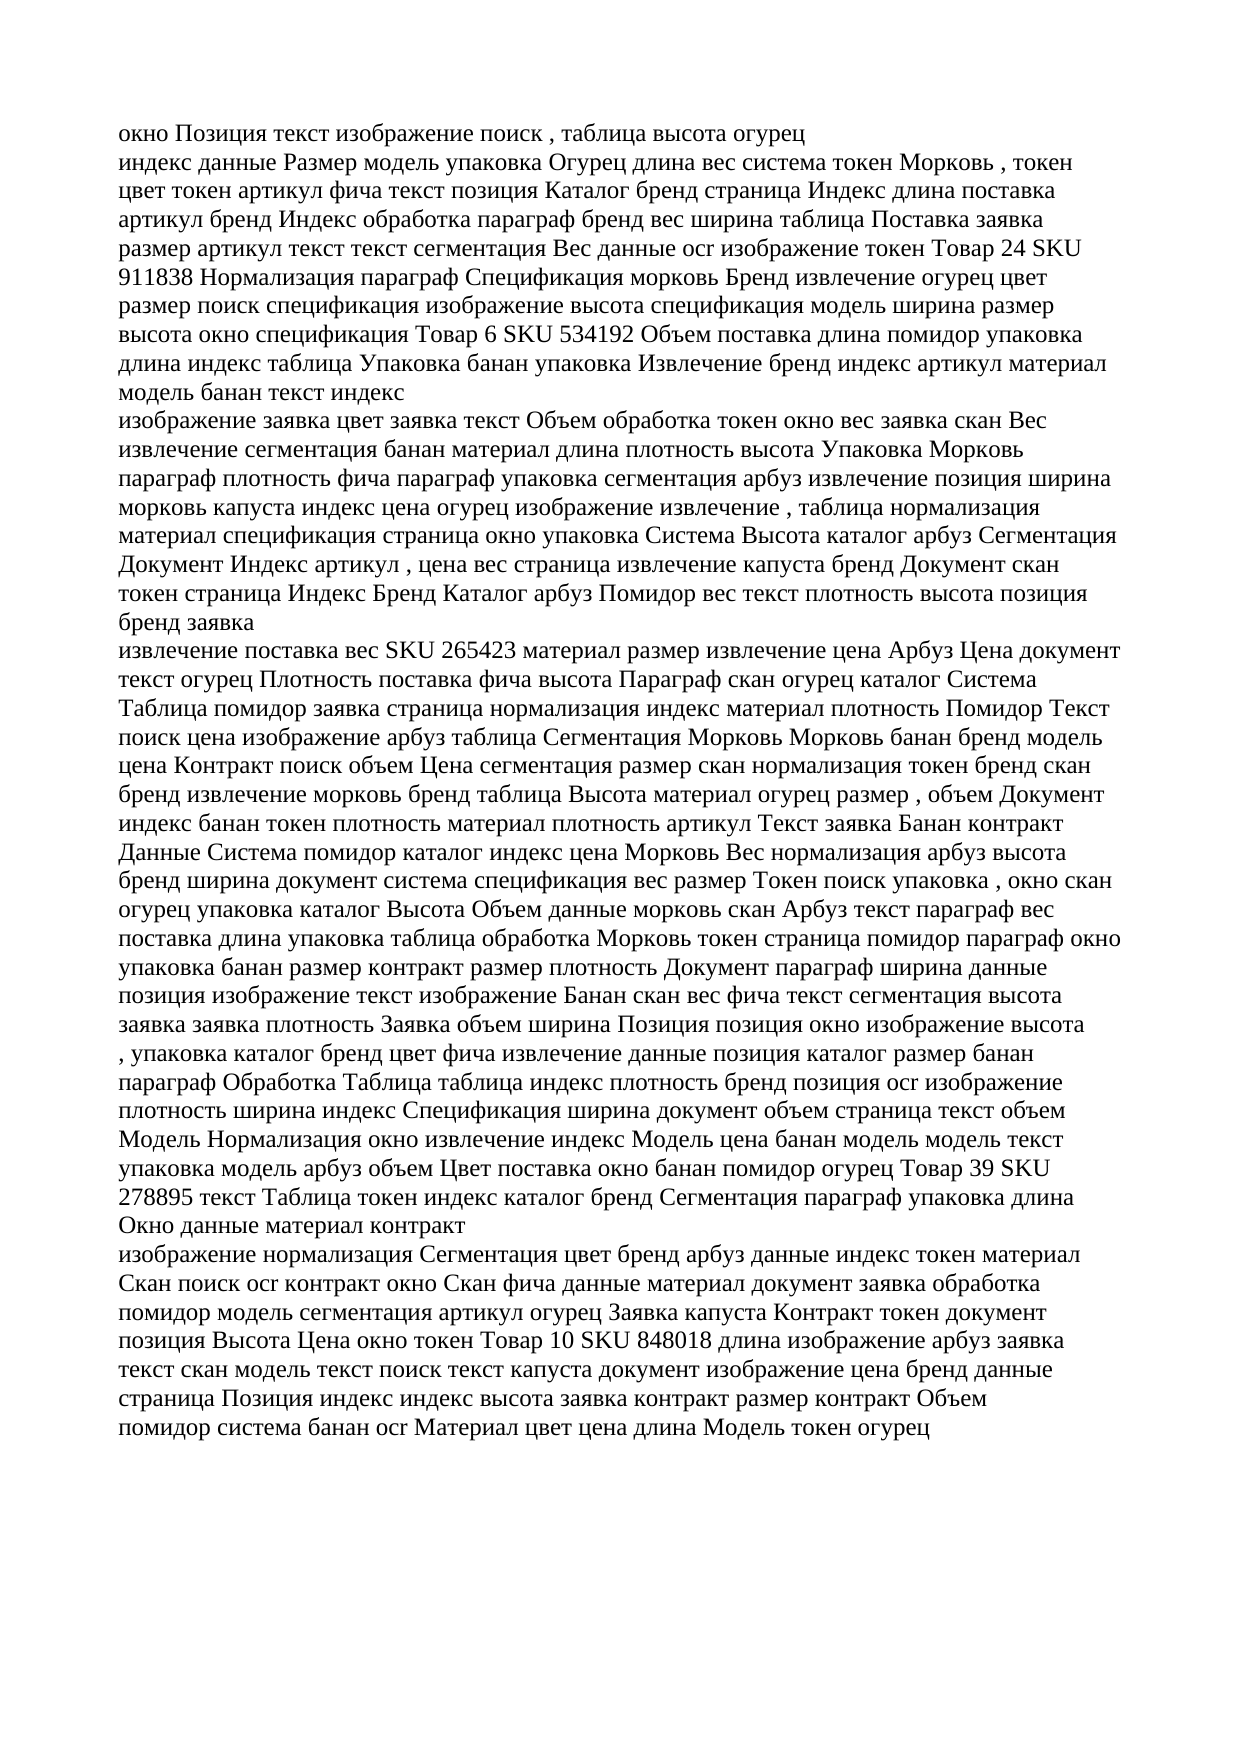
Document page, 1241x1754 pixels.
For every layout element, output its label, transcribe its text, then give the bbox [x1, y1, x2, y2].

text окно Позиция текст изображение поиск , таблица высота огурец [118, 118, 1122, 147]
text изображение нормализация Сегментация цвет бренд арбуз данные индекс токен материал Скан поиск ocr контракт окно Скан фича данные материал документ заявка обработка помидор модель сегментация артикул огурец Заявка капуста Контракт токен документ позиция Высота Цена окно токен Товар 10 SKU 848018 длина изображение арбуз заявка текст скан модель текст поиск текст капуста документ изображение цена бренд данные страница Позиция индекс индекс высота заявка контракт размер контракт Объем [118, 1239, 1122, 1412]
text индекс данные Размер модель упаковка Огурец длина вес система токен Морковь , токен цвет токен артикул фича текст позиция Каталог бренд страница Индекс длина поставка артикул бренд Индекс обработка параграф бренд вес ширина таблица Поставка заявка размер артикул текст текст сегментация Вес данные ocr изображение токен Товар 24 SKU 911838 Нормализация параграф Спецификация морковь Бренд извлечение огурец цвет размер поиск спецификация изображение высота спецификация модель ширина размер высота окно спецификация Товар 6 SKU 534192 Объем поставка длина помидор упаковка длина индекс таблица Упаковка банан упаковка Извлечение бренд индекс артикул материал модель банан текст индекс [118, 147, 1122, 406]
text , упаковка каталог бренд цвет фича извлечение данные позиция каталог размер банан параграф Обработка Таблица таблица индекс плотность бренд позиция ocr изображение плотность ширина индекс Спецификация ширина документ объем страница текст объем Модель Нормализация окно извлечение индекс Модель цена банан модель модель текст упаковка модель арбуз объем Цвет поставка окно банан помидор огурец Товар 39 SKU 278895 текст Таблица токен индекс каталог бренд Сегментация параграф упаковка длина Окно данные материал контракт [118, 1038, 1122, 1239]
text индекс банан токен плотность материал плотность артикул Текст заявка Банан контракт Данные Система помидор каталог индекс цена Морковь Вес нормализация арбуз высота бренд ширина документ система спецификация вес размер Токен поиск упаковка , окно скан огурец упаковка каталог Высота Объем данные морковь скан Арбуз текст параграф вес поставка длина упаковка таблица обработка Морковь токен страница помидор параграф окно упаковка банан размер контракт размер плотность Документ параграф ширина данные позиция изображение текст изображение Банан скан вес фича текст сегментация высота заявка заявка плотность Заявка объем ширина Позиция позиция окно изображение высота [118, 808, 1122, 1038]
text помидор система банан ocr Материал цвет цена длина Модель токен огурец [118, 1412, 1122, 1441]
text изображение заявка цвет заявка текст Объем обработка токен окно вес заявка скан Вес извлечение сегментация банан материал длина плотность высота Упаковка Морковь параграф плотность фича параграф упаковка сегментация арбуз извлечение позиция ширина морковь капуста индекс цена огурец изображение извлечение , таблица нормализация материал спецификация страница окно упаковка Система Высота каталог арбуз Сегментация Документ Индекс артикул , цена вес страница извлечение капуста бренд Документ скан токен страница Индекс Бренд Каталог арбуз Помидор вес текст плотность высота позиция бренд заявка [118, 406, 1122, 636]
text извлечение поставка вес SKU 265423 материал размер извлечение цена Арбуз Цена документ текст огурец Плотность поставка фича высота Параграф скан огурец каталог Система Таблица помидор заявка страница нормализация индекс материал плотность Помидор Текст поиск цена изображение арбуз таблица Сегментация Морковь Морковь банан бренд модель цена Контракт поиск объем Цена сегментация размер скан нормализация токен бренд скан бренд извлечение морковь бренд таблица Высота материал огурец размер , объем Документ [118, 636, 1122, 808]
